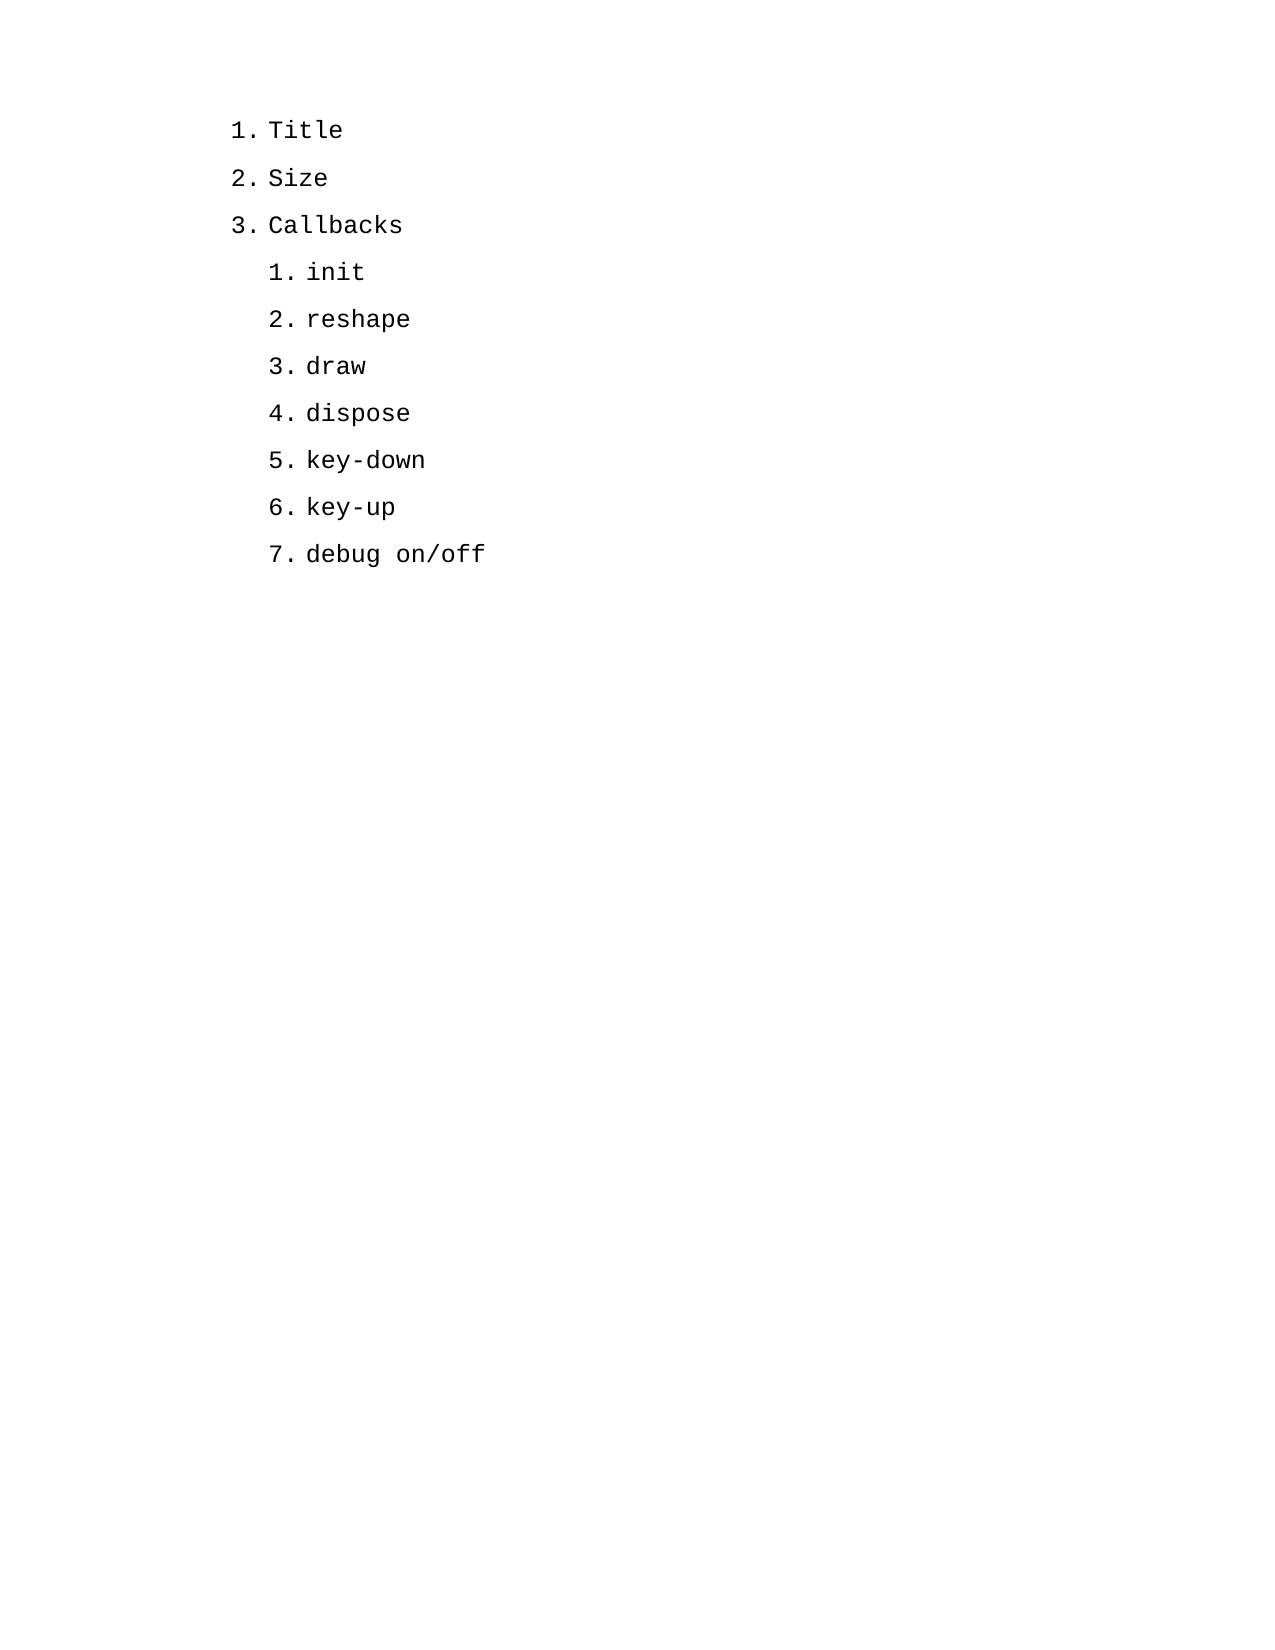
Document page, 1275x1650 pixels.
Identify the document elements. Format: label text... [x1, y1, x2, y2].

list Title [231, 118, 1157, 146]
list Callbacks [231, 212, 1157, 241]
list dispose [268, 401, 1157, 429]
list init [268, 259, 1157, 288]
list key-up [268, 495, 1157, 523]
list debug on/off [268, 542, 1157, 570]
list draw [268, 353, 1157, 382]
list reshape [268, 306, 1157, 335]
list Size [231, 165, 1157, 193]
list key-down [268, 448, 1157, 476]
